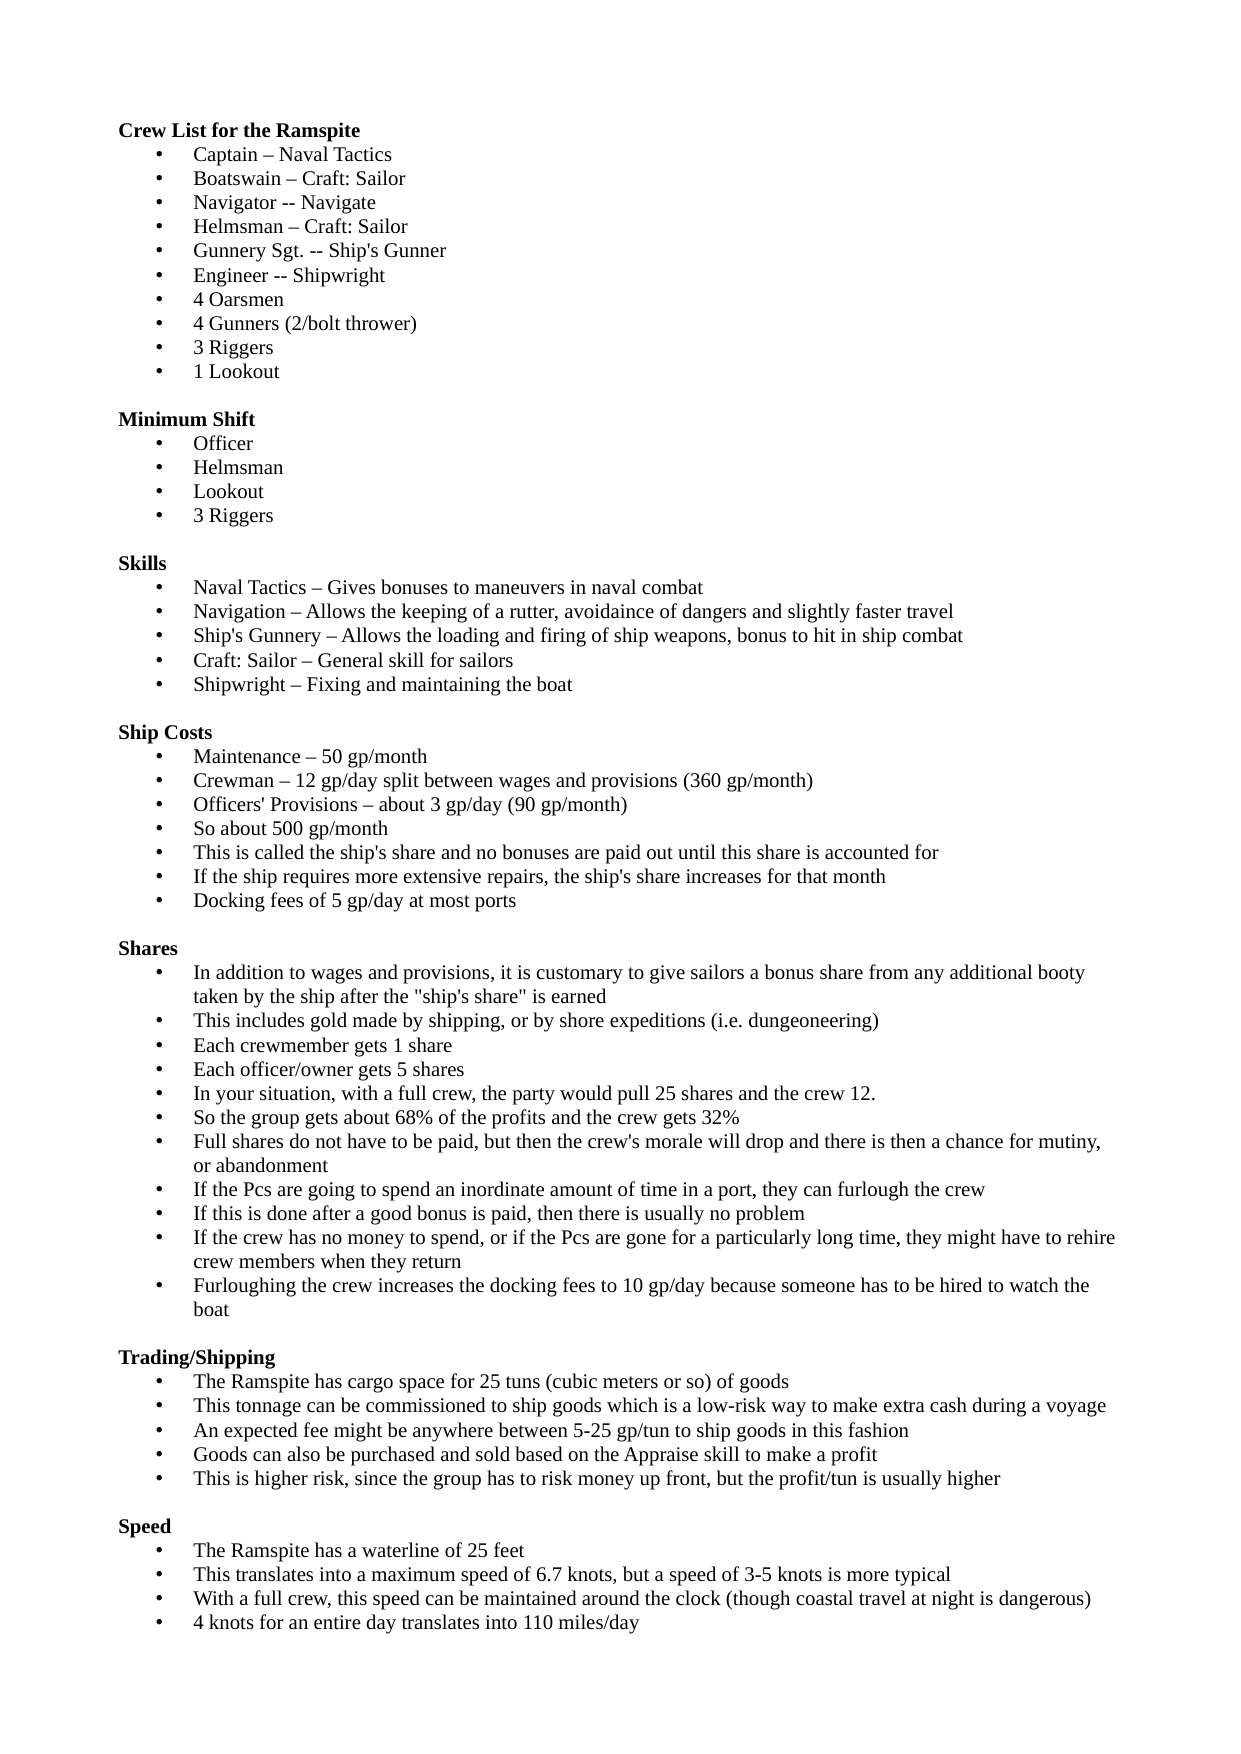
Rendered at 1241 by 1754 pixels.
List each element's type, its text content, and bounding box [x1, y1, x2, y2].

list Gunnery Sgt. -- Ship's Gunner [156, 238, 1122, 262]
list Ship's Gunnery – Allows the loading and firing of ship weapons, bonus to hit in ship combat [156, 623, 1122, 647]
list Each crewmember gets 1 share [156, 1032, 1122, 1057]
list This translates into a maximum speed of 6.7 knots, but a speed of 3-5 knots is more typical [156, 1562, 1122, 1586]
list Navigation – Allows the keeping of a rutter, avoidaince of dangers and slightly faster travel [156, 599, 1122, 623]
list Craft: Sailor – General skill for sailors [156, 647, 1122, 672]
list If the Pcs are going to spend an inordinate amount of time in a port, they can furlough the crew [156, 1177, 1122, 1201]
list Naval Tactics – Gives bonuses to maneuvers in naval combat [156, 575, 1122, 599]
list Captain – Naval Tactics [156, 142, 1122, 166]
list The Ramspite has cargo space for 25 tuns (cubic meters or so) of goods [156, 1369, 1122, 1393]
list In your situation, with a full crew, the party would pull 25 shares and the crew 12. [156, 1081, 1122, 1105]
list Lookout [156, 479, 1122, 503]
list If this is done after a good bonus is paid, then there is usually no problem [156, 1201, 1122, 1225]
list 4 knots for an entire day translates into 110 miles/day [156, 1610, 1122, 1634]
list 4 Oarsmen [156, 287, 1122, 311]
list This is called the ship's share and no bonuses are paid out until this share is accounted for [156, 840, 1122, 864]
list This is higher risk, since the group has to risk money up front, but the profit/tun is usually higher [156, 1466, 1122, 1490]
list Officer [156, 431, 1122, 455]
list Shipwright – Fixing and maintaining the boat [156, 672, 1122, 696]
list Helmsman [156, 455, 1122, 479]
list This includes gold made by shipping, or by shore expeditions (i.e. dungeoneering) [156, 1008, 1122, 1032]
list Full shares do not have to be paid, but then the crew's morale will drop and there is then a chance for mutiny, or abandonment [156, 1129, 1122, 1177]
list If the crew has no money to spend, or if the Pcs are gone for a particularly long time, they might have to rehire crew members when they return [156, 1225, 1122, 1273]
list Engineer -- Shipwright [156, 262, 1122, 287]
list Furloughing the crew increases the docking fees to 10 gp/day because someone has to be hired to watch the boat [156, 1273, 1122, 1321]
list Navigator -- Navigate [156, 190, 1122, 214]
list With a full crew, this speed can be maintained around the clock (though coastal travel at night is dangerous) [156, 1586, 1122, 1610]
list So about 500 gp/month [156, 816, 1122, 840]
text Trading/Shipping [118, 1345, 1122, 1369]
list In addition to wages and provisions, it is customary to give sailors a bonus share from any additional booty taken by the ship after the "ship's share" is earned [156, 960, 1122, 1008]
text Crew List for the Ramspite [118, 118, 1122, 142]
list Maintenance – 50 gp/month [156, 744, 1122, 768]
list Goods can also be purchased and sold based on the Appraise skill to make a profit [156, 1442, 1122, 1466]
list So the group gets about 68% of the profits and the crew gets 32% [156, 1105, 1122, 1129]
text Skills [118, 551, 1122, 575]
text Speed [118, 1514, 1122, 1538]
list Each officer/owner gets 5 shares [156, 1057, 1122, 1081]
list This tonnage can be commissioned to ship goods which is a low-risk way to make extra cash during a voyage [156, 1393, 1122, 1417]
list 3 Riggers [156, 503, 1122, 527]
text Minimum Shift [118, 407, 1122, 431]
list The Ramspite has a waterline of 25 feet [156, 1538, 1122, 1562]
text Shares [118, 936, 1122, 960]
list Helmsman – Craft: Sailor [156, 214, 1122, 238]
list Officers' Provisions – about 3 gp/day (90 gp/month) [156, 792, 1122, 816]
list Crewman – 12 gp/day split between wages and provisions (360 gp/month) [156, 768, 1122, 792]
list An expected fee might be anywhere between 5-25 gp/tun to ship goods in this fashion [156, 1417, 1122, 1442]
text Ship Costs [118, 720, 1122, 744]
list If the ship requires more extensive repairs, the ship's share increases for that month [156, 864, 1122, 888]
list 3 Riggers [156, 335, 1122, 359]
list 1 Lookout [156, 359, 1122, 383]
list Boatswain – Craft: Sailor [156, 166, 1122, 190]
list Docking fees of 5 gp/day at most ports [156, 888, 1122, 912]
list 4 Gunners (2/bolt thrower) [156, 311, 1122, 335]
